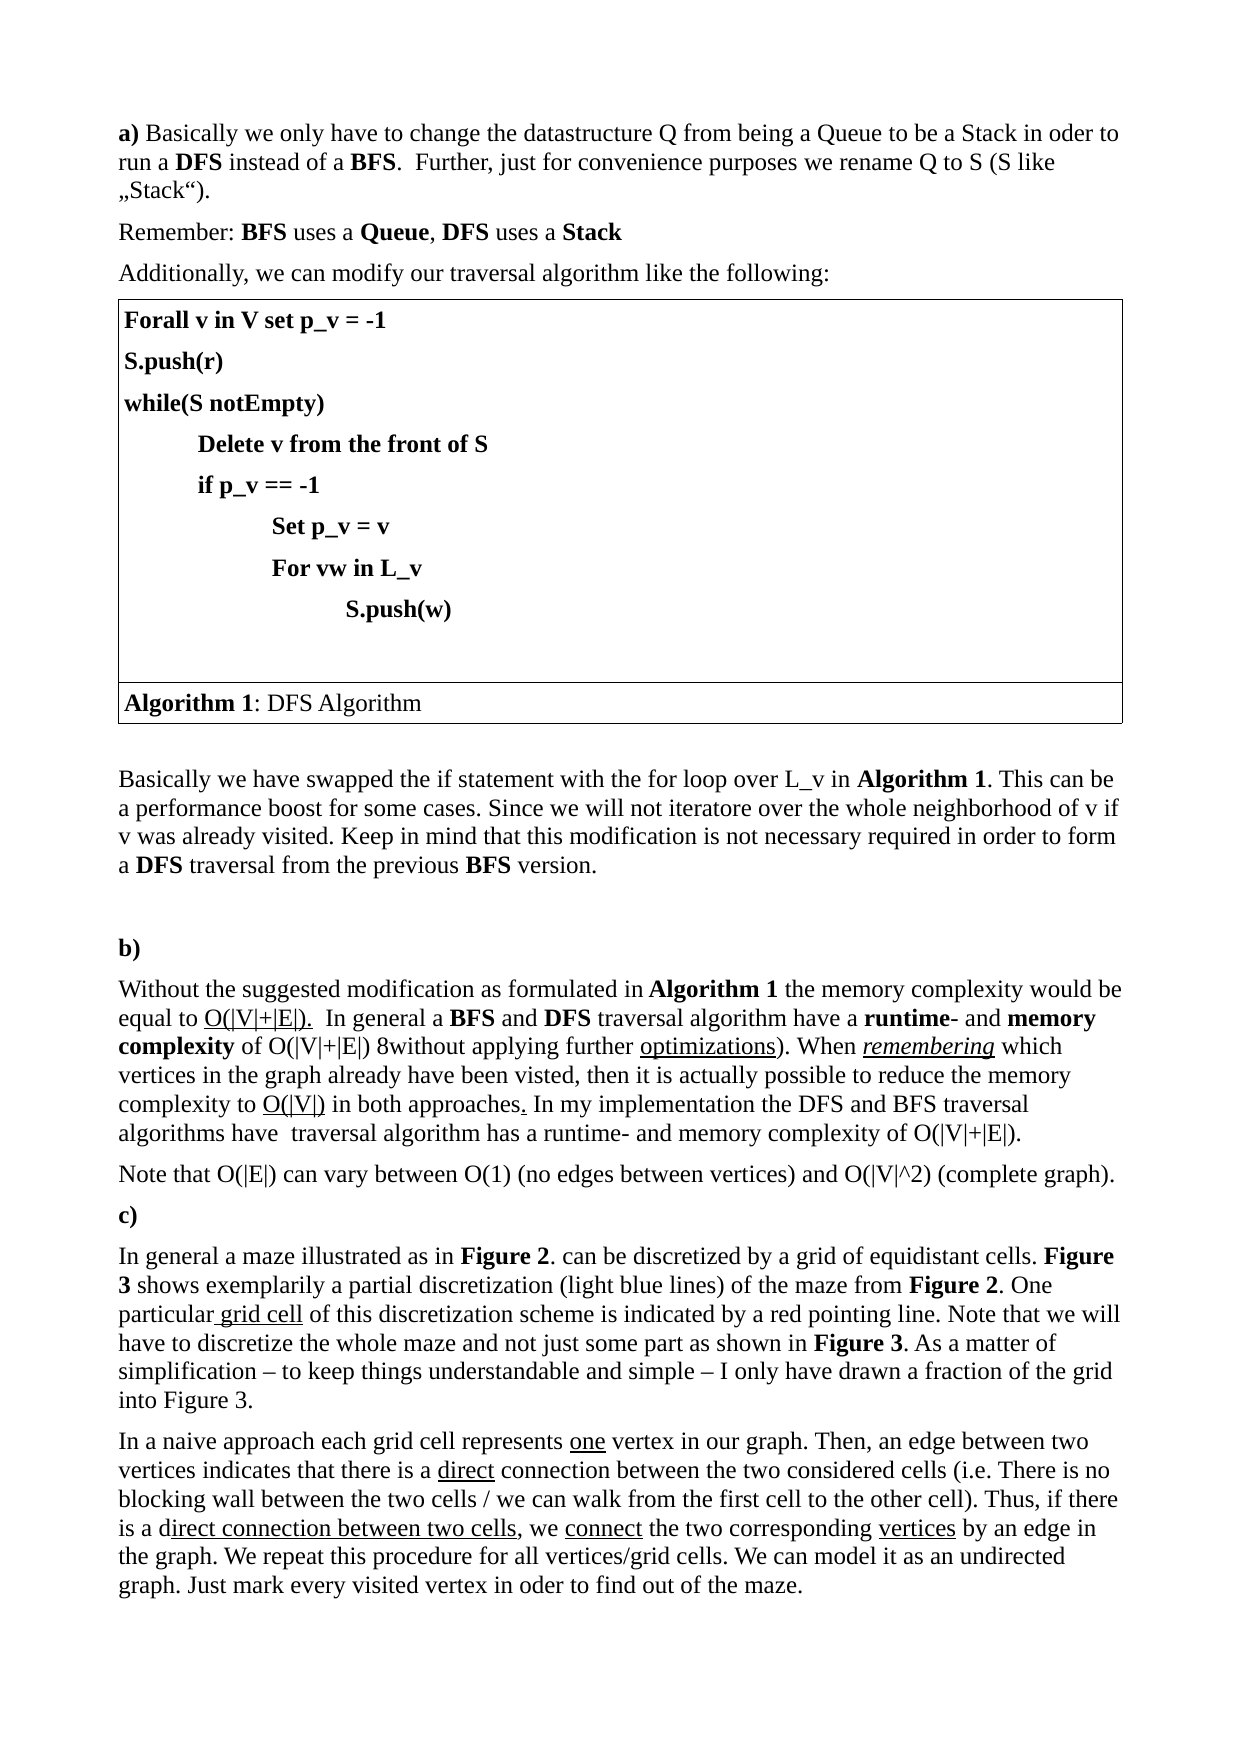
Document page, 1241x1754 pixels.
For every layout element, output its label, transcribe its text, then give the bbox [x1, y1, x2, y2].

text In a naive approach each grid cell represents one vertex in our graph. Then, an edge between two vertices indicates that there is a direct connection between the two considered cells (i.e. There is no blocking wall between the two cells / we can walk from the first cell to the other cell). Thus, if there is a direct connection between two cells, we connect the two corresponding vertices by an edge in the graph. We repeat this procedure for all vertices/grid cells. We can model it as an undirected graph. Just mark every visited vertex in oder to find out of the maze. [118, 1426, 1122, 1599]
text b) [118, 933, 1122, 961]
text In general a maze illustrated as in Figure 2. can be discretized by a grid of equidistant cells. Figure 3 shows exemplarily a partial discretization (light blue lines) of the maze from Figure 2. One particular grid cell of this discretization scheme is indicated by a red pointing line. Note that we will have to discretize the whole maze and not just some part as shown in Figure 3. As a matter of simplification – to keep things understandable and simple – I only have drawn a fraction of the grid into Figure 3. [118, 1241, 1122, 1414]
text a) Basically we only have to change the datastructure Q from being a Queue to be a Stack in oder to run a DFS instead of a BFS. Further, just for convenience purposes we rename Q to S (S like „Stack“). [118, 118, 1122, 204]
table_cell Algorithm 1: DFS Algorithm [119, 683, 1122, 722]
text Note that O(|E|) can vary between O(1) (no edges between vertices) and O(|V|^2) (complete graph). [118, 1159, 1122, 1188]
text Remember: BFS uses a Queue, DFS uses a Stack [118, 217, 1122, 246]
text Additionally, we can modify our traversal algorithm like the following: [118, 258, 1122, 287]
text Basically we have swapped the if statement with the for loop over L_v in Algorithm 1. This can be a performance boost for some cases. Since we will not iteratore over the whole neighborhood of v if v was already visited. Keep in mind that this modification is not necessary required in order to form a DFS traversal from the previous BFS version. [118, 764, 1122, 879]
text c) [118, 1200, 1122, 1229]
text Without the suggested modification as formulated in Algorithm 1 the memory complexity would be equal to O(|V|+|E|). In general a BFS and DFS traversal algorithm have a runtime- and memory complexity of O(|V|+|E|) 8without applying further optimizations). When remembering which vertices in the graph already have been visted, then it is actually possible to reduce the memory complexity to O(|V|) in both approaches. In my implementation the DFS and BFS traversal algorithms have traversal algorithm has a runtime- and memory complexity of O(|V|+|E|). [118, 974, 1122, 1146]
table_header Forall v in V set p_v = -1 S.push(r) while(S notEmpty) Delete v from the front of S if p_v == -1 Set p_v = v For vw in L_v S.push(w) [119, 300, 1122, 682]
